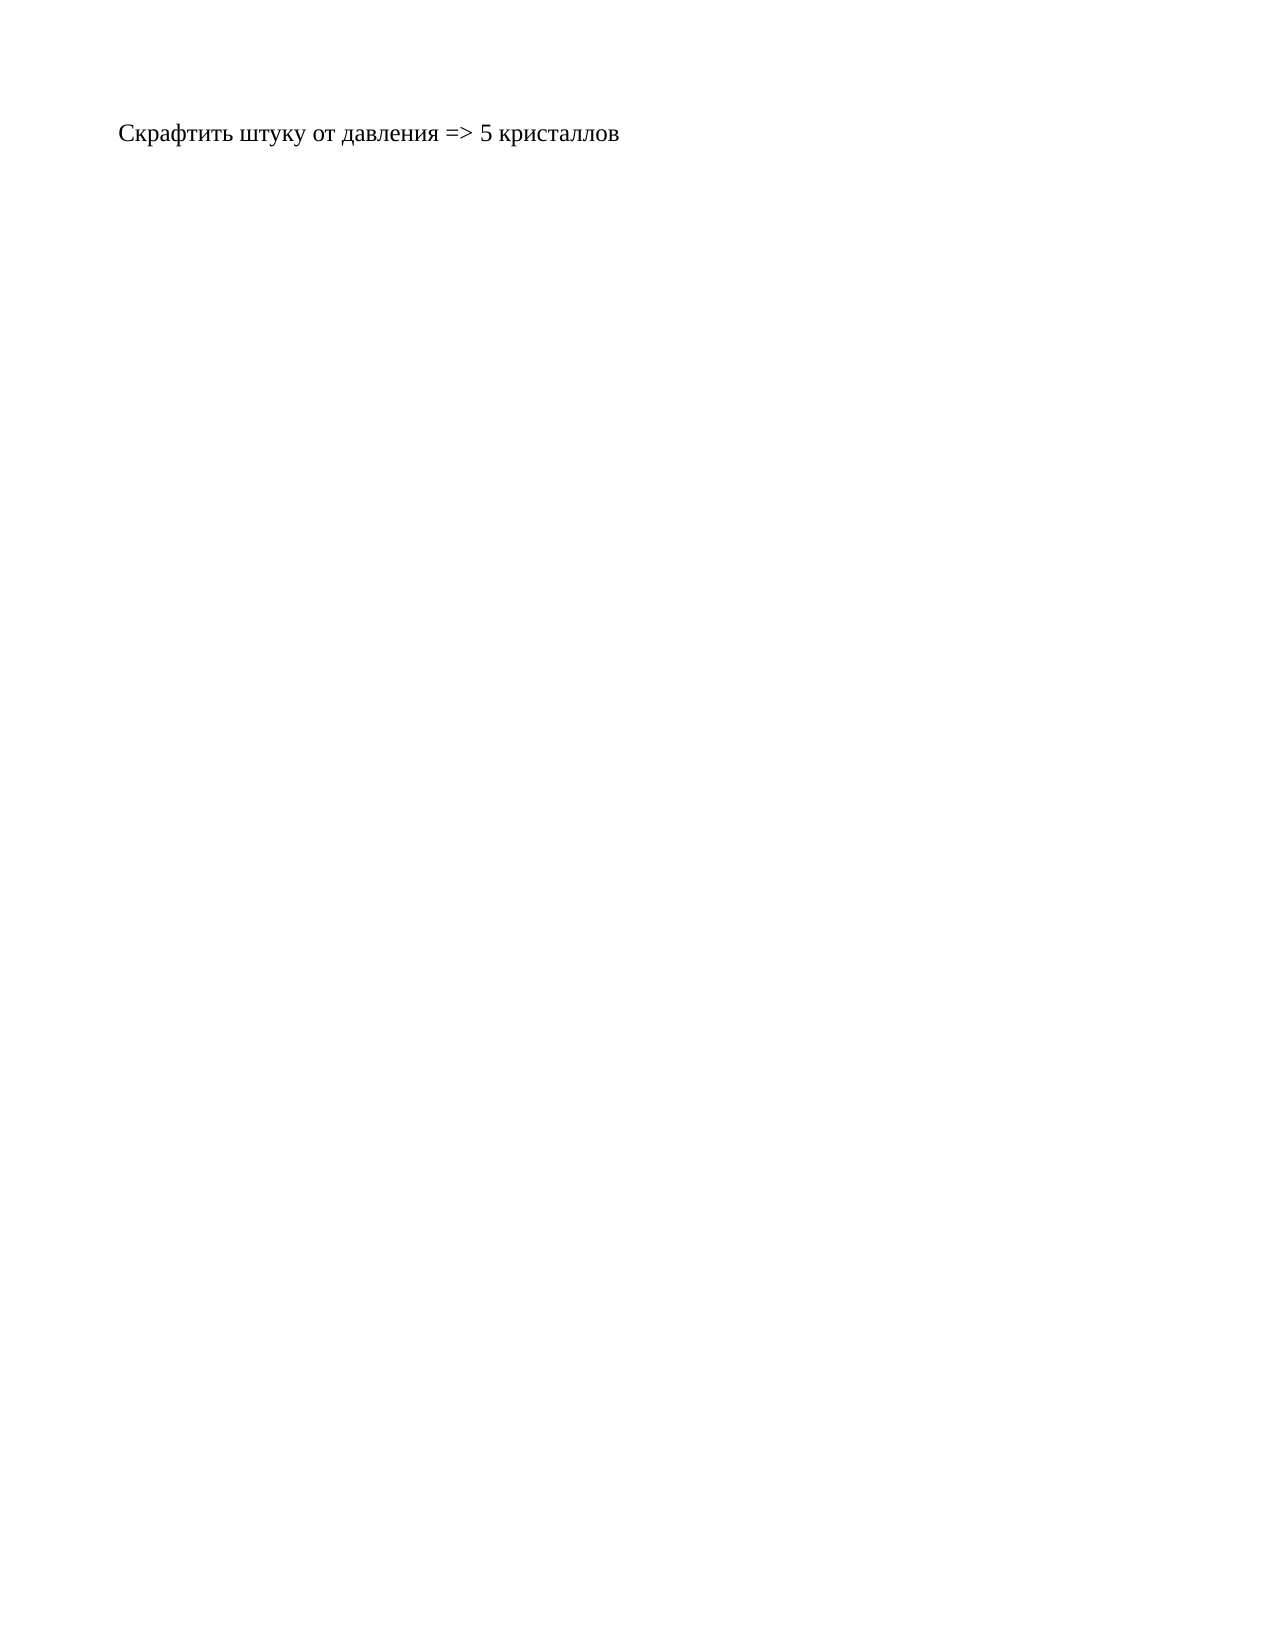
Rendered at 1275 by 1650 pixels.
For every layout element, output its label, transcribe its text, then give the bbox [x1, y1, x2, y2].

text Скрафтить штуку от давления => 5 кристаллов [118, 118, 1157, 147]
